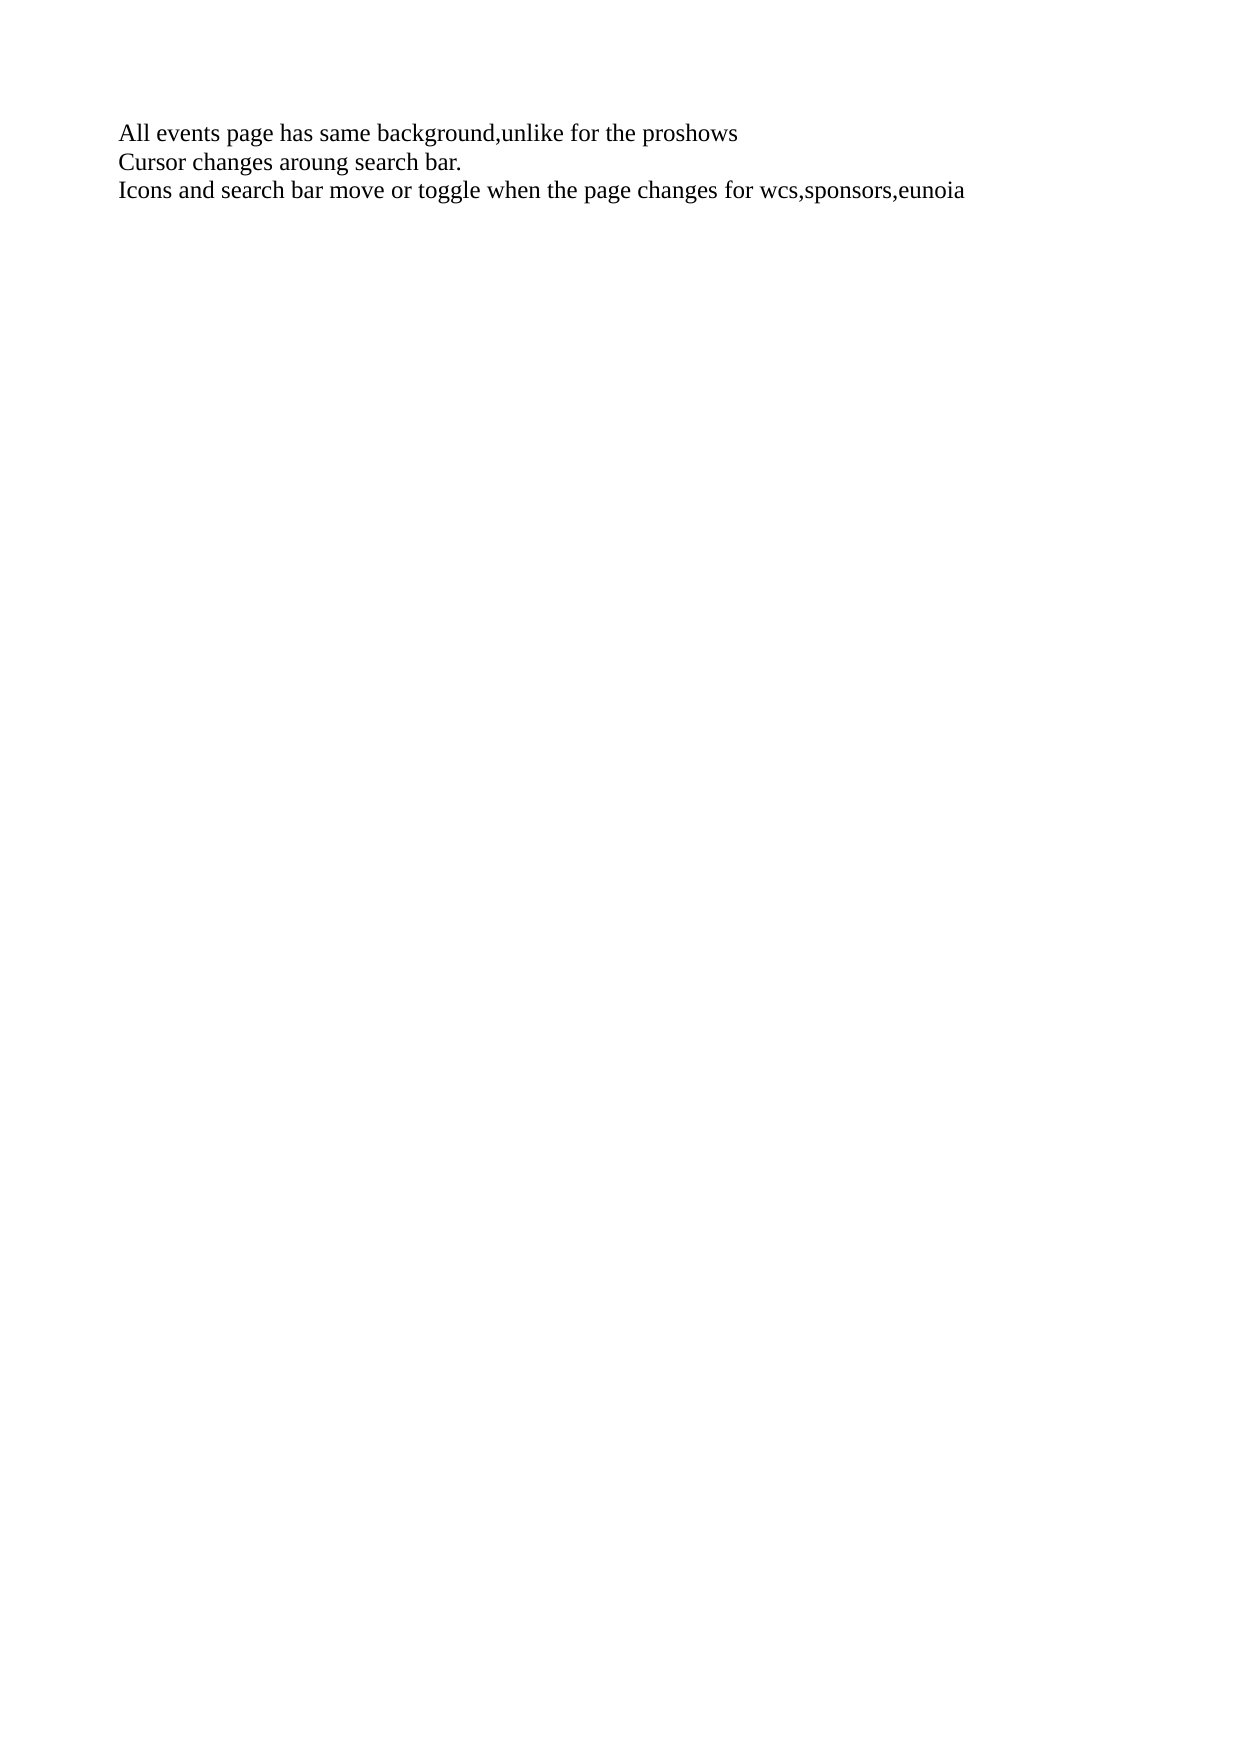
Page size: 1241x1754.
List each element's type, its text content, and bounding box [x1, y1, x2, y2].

text Cursor changes aroung search bar. [118, 147, 1122, 176]
text All events page has same background,unlike for the proshows [118, 118, 1122, 147]
text Icons and search bar move or toggle when the page changes for wcs,sponsors,eunoia [118, 176, 1122, 204]
